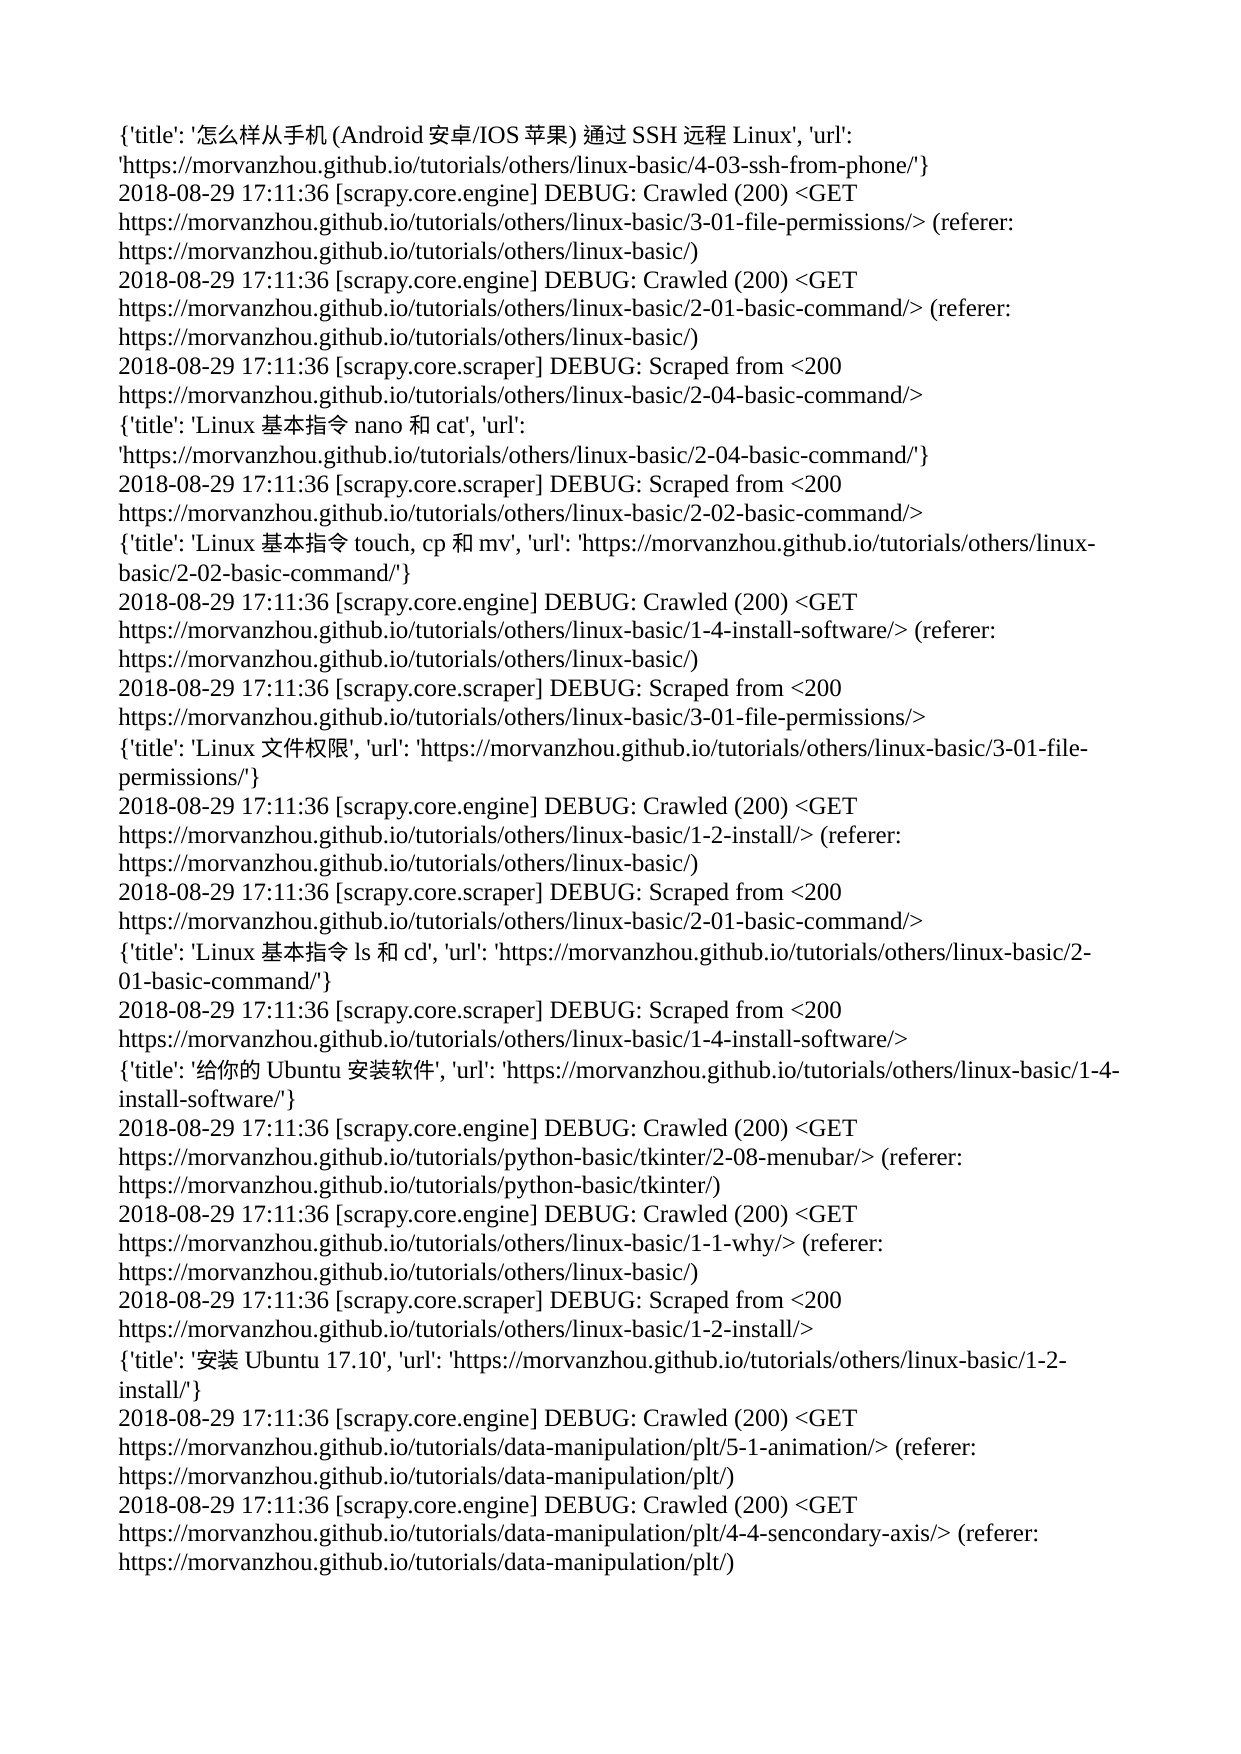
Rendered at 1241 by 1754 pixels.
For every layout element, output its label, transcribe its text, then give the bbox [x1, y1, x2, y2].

text 2018-08-29 17:11:36 [scrapy.core.engine] DEBUG: Crawled (200) <GET https://morvanzhou.github.io/tutorials/others/linux-basic/1-4-install-software/> (referer: https://morvanzhou.github.io/tutorials/others/linux-basic/) [118, 587, 1122, 673]
text 2018-08-29 17:11:36 [scrapy.core.engine] DEBUG: Crawled (200) <GET https://morvanzhou.github.io/tutorials/others/linux-basic/1-1-why/> (referer: https://morvanzhou.github.io/tutorials/others/linux-basic/) [118, 1199, 1122, 1286]
text 2018-08-29 17:11:36 [scrapy.core.engine] DEBUG: Crawled (200) <GET https://morvanzhou.github.io/tutorials/python-basic/tkinter/2-08-menubar/> (referer: https://morvanzhou.github.io/tutorials/python-basic/tkinter/) [118, 1113, 1122, 1199]
text 2018-08-29 17:11:36 [scrapy.core.scraper] DEBUG: Scraped from <200 https://morvanzhou.github.io/tutorials/others/linux-basic/2-01-basic-command/> [118, 877, 1122, 935]
text {'title': 'Linux 基本指令 touch, cp 和 mv', 'url': 'https://morvanzhou.github.io/tutorials/others/linux-basic/2-02-basic-command/'} [118, 526, 1122, 587]
text {'title': '给你的 Ubuntu 安装软件', 'url': 'https://morvanzhou.github.io/tutorials/others/linux-basic/1-4-install-software/'} [118, 1053, 1122, 1113]
text 2018-08-29 17:11:36 [scrapy.core.engine] DEBUG: Crawled (200) <GET https://morvanzhou.github.io/tutorials/others/linux-basic/2-01-basic-command/> (referer: https://morvanzhou.github.io/tutorials/others/linux-basic/) [118, 265, 1122, 351]
text 2018-08-29 17:11:36 [scrapy.core.scraper] DEBUG: Scraped from <200 https://morvanzhou.github.io/tutorials/others/linux-basic/2-04-basic-command/> [118, 351, 1122, 408]
text 2018-08-29 17:11:36 [scrapy.core.scraper] DEBUG: Scraped from <200 https://morvanzhou.github.io/tutorials/others/linux-basic/1-4-install-software/> [118, 995, 1122, 1053]
text 2018-08-29 17:11:36 [scrapy.core.scraper] DEBUG: Scraped from <200 https://morvanzhou.github.io/tutorials/others/linux-basic/2-02-basic-command/> [118, 469, 1122, 526]
text 2018-08-29 17:11:36 [scrapy.core.engine] DEBUG: Crawled (200) <GET https://morvanzhou.github.io/tutorials/data-manipulation/plt/5-1-animation/> (referer: https://morvanzhou.github.io/tutorials/data-manipulation/plt/) [118, 1403, 1122, 1490]
text {'title': 'Linux 文件权限', 'url': 'https://morvanzhou.github.io/tutorials/others/linux-basic/3-01-file-permissions/'} [118, 731, 1122, 791]
text {'title': 'Linux 基本指令 ls 和 cd', 'url': 'https://morvanzhou.github.io/tutorials/others/linux-basic/2-01-basic-command/'} [118, 935, 1122, 995]
text 2018-08-29 17:11:36 [scrapy.core.engine] DEBUG: Crawled (200) <GET https://morvanzhou.github.io/tutorials/others/linux-basic/3-01-file-permissions/> (referer: https://morvanzhou.github.io/tutorials/others/linux-basic/) [118, 178, 1122, 265]
text 2018-08-29 17:11:36 [scrapy.core.scraper] DEBUG: Scraped from <200 https://morvanzhou.github.io/tutorials/others/linux-basic/1-2-install/> [118, 1286, 1122, 1343]
text {'title': 'Linux 基本指令 nano 和 cat', 'url': 'https://morvanzhou.github.io/tutorials/others/linux-basic/2-04-basic-command/'} [118, 408, 1122, 469]
text 2018-08-29 17:11:36 [scrapy.core.engine] DEBUG: Crawled (200) <GET https://morvanzhou.github.io/tutorials/data-manipulation/plt/4-4-sencondary-axis/> (referer: https://morvanzhou.github.io/tutorials/data-manipulation/plt/) [118, 1490, 1122, 1576]
text {'title': '安装 Ubuntu 17.10', 'url': 'https://morvanzhou.github.io/tutorials/others/linux-basic/1-2-install/'} [118, 1343, 1122, 1403]
text {'title': '怎么样从手机 (Android安卓/IOS苹果) 通过 SSH 远程 Linux', 'url': 'https://morvanzhou.github.io/tutorials/others/linux-basic/4-03-ssh-from-phone/'} [118, 118, 1122, 178]
text 2018-08-29 17:11:36 [scrapy.core.scraper] DEBUG: Scraped from <200 https://morvanzhou.github.io/tutorials/others/linux-basic/3-01-file-permissions/> [118, 673, 1122, 731]
text 2018-08-29 17:11:36 [scrapy.core.engine] DEBUG: Crawled (200) <GET https://morvanzhou.github.io/tutorials/others/linux-basic/1-2-install/> (referer: https://morvanzhou.github.io/tutorials/others/linux-basic/) [118, 791, 1122, 877]
